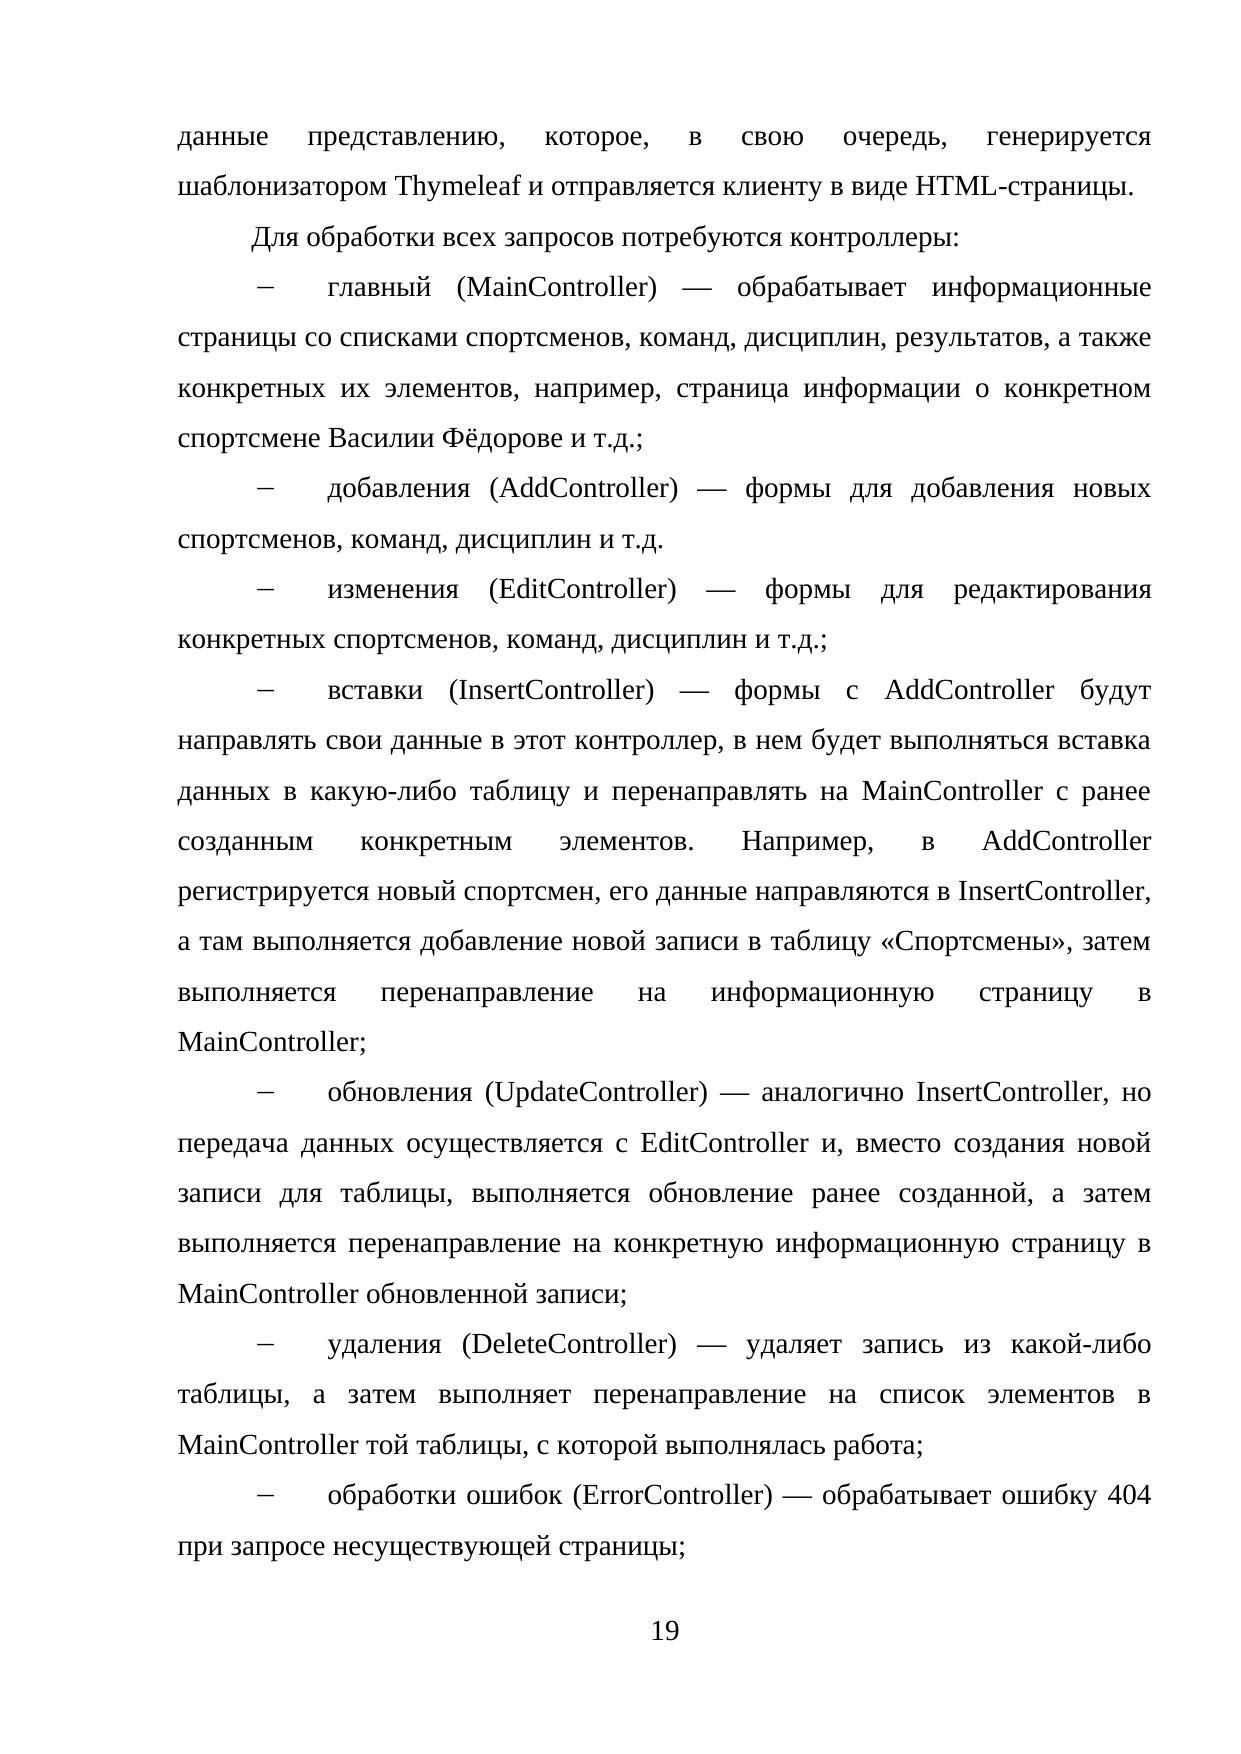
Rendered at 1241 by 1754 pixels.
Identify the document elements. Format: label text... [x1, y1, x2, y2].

list главный (MainController) — обрабатывает информационные страницы со списками спортсменов, команд, дисциплин, результатов, а также конкретных их элементов, например, страница информации о конкретном спортсмене Василии Фёдорове и т.д.; [177, 269, 1152, 454]
list удаления (DeleteController) — удаляет запись из какой-либо таблицы, а затем выполняет перенаправление на список элементов в MainController той таблицы, с которой выполнялась работа; [177, 1326, 1152, 1460]
list вставки (InsertController) — формы с AddController будут направлять свои данные в этот контроллер, в нем будет выполняться вставка данных в какую-либо таблицу и перенаправлять на MainController с ранее созданным конкретным элементов. Например, в AddController регистрируется новый спортсмен, его данные направляются в InsertController, а там выполняется добавление новой записи в таблицу «Спортсмены», затем выполняется перенаправление на информационную страницу в MainController; [177, 672, 1152, 1058]
list обновления (UpdateController) — аналогично InsertController, но передача данных осуществляется с EditController и, вместо создания новой записи для таблицы, выполняется обновление ранее созданной, а затем выполняется перенаправление на конкретную информационную страницу в MainController обновленной записи; [177, 1074, 1152, 1309]
list обработки ошибок (ErrorController) — обрабатывает ошибку 404 при запросе несуществующей страницы; [177, 1477, 1152, 1561]
list добавления (AddController) — формы для добавления новых спортсменов, команд, дисциплин и т.д. [177, 470, 1152, 554]
text Для обработки всех запросов потребуются контроллеры: [177, 219, 1152, 252]
list изменения (EditController) — формы для редактирования конкретных спортсменов, команд, дисциплин и т.д.; [177, 571, 1152, 655]
text данные представлению, которое, в свою очередь, генерируется шаблонизатором Thymeleaf и отправляется клиенту в виде HTML-страницы. [177, 118, 1152, 202]
